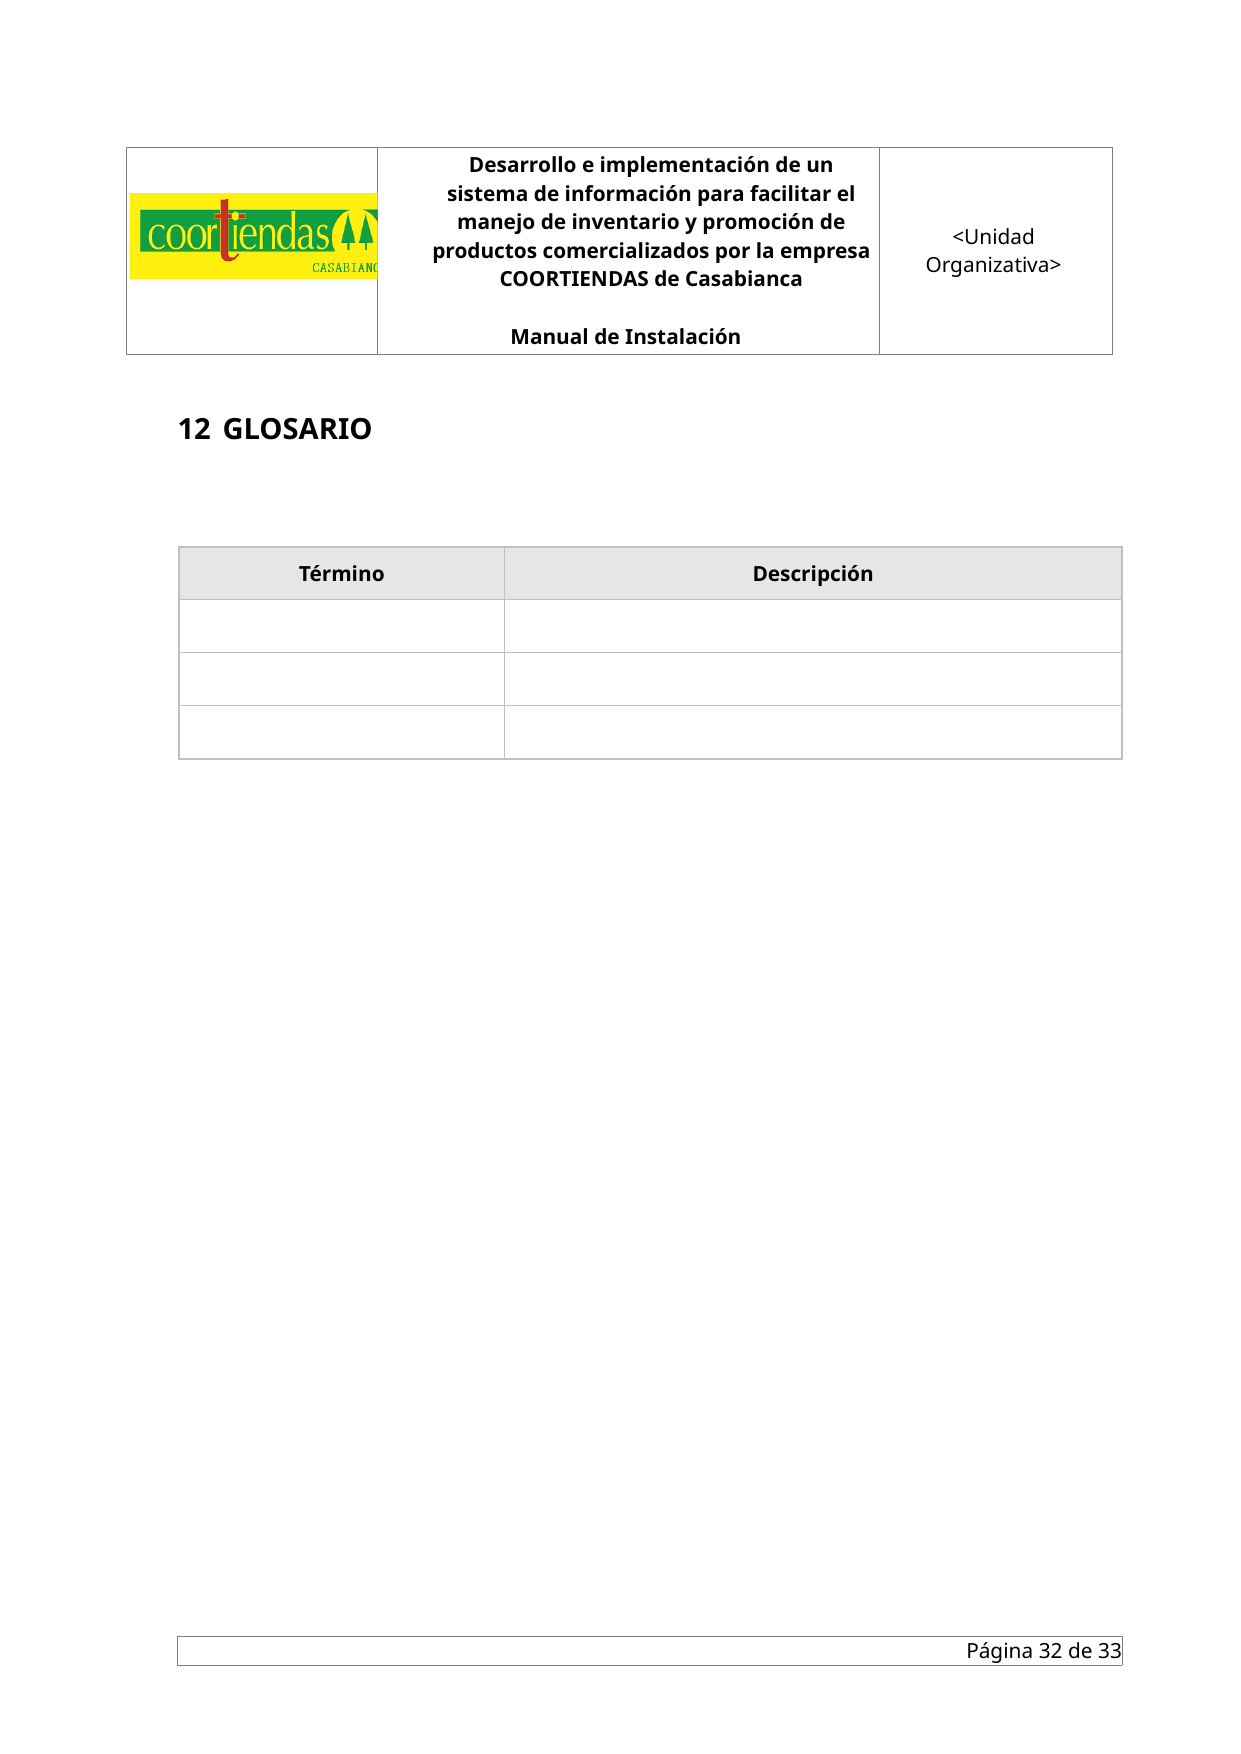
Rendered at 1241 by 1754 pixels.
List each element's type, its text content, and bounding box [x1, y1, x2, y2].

table_cell [180, 653, 504, 705]
table_header Descripción [505, 548, 1121, 599]
table_cell [180, 706, 504, 758]
table_cell [505, 653, 1121, 705]
table_cell [505, 706, 1121, 758]
table_cell [180, 600, 504, 652]
subtitle GLOSARIO [177, 408, 1122, 448]
table_cell [505, 600, 1121, 652]
table_header Término [180, 548, 504, 599]
